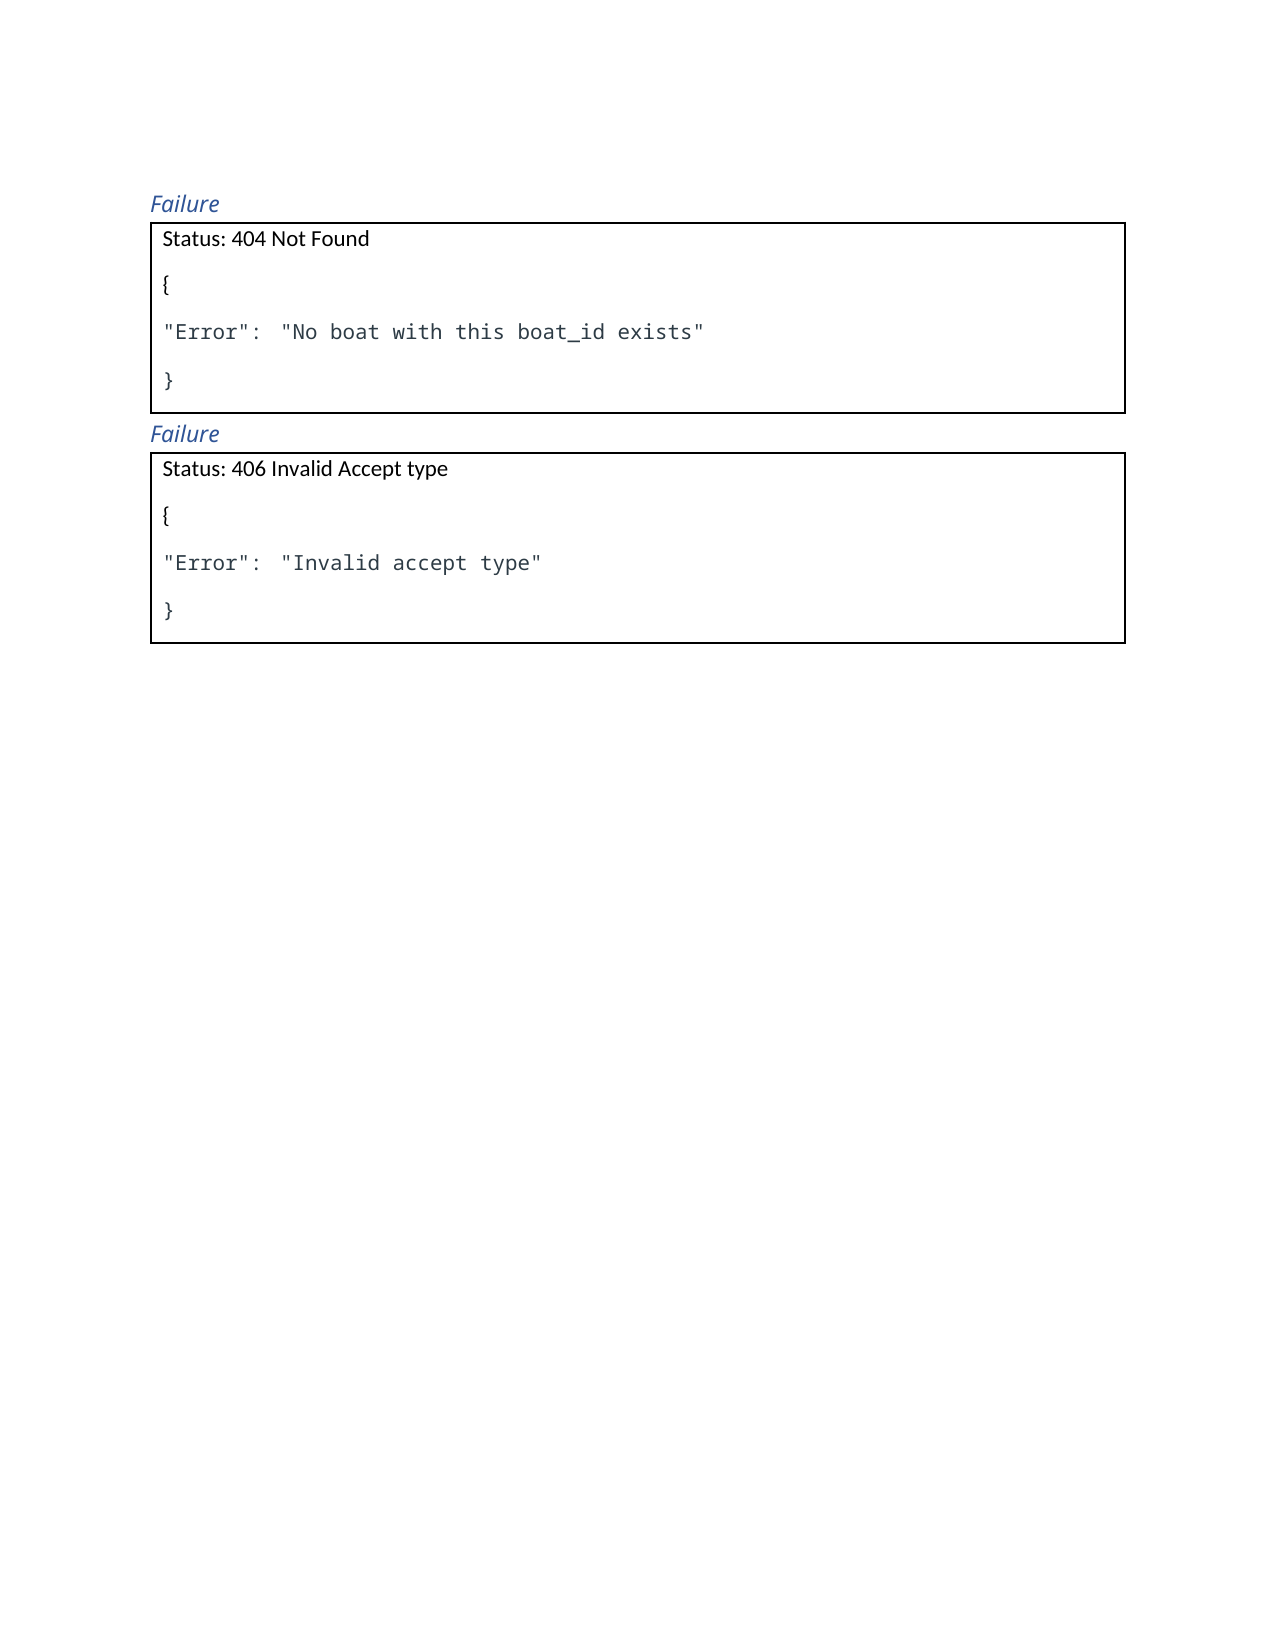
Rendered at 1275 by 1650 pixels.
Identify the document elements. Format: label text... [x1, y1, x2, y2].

subtitle Failure [150, 418, 1125, 449]
subtitle Failure [150, 188, 1125, 219]
table_header Status: 406 Invalid Accept type { "Error": "Invalid accept type" } [152, 454, 1124, 642]
table_header Status: 404 Not Found { "Error": "No boat with this boat_id exists" } [152, 224, 1124, 412]
